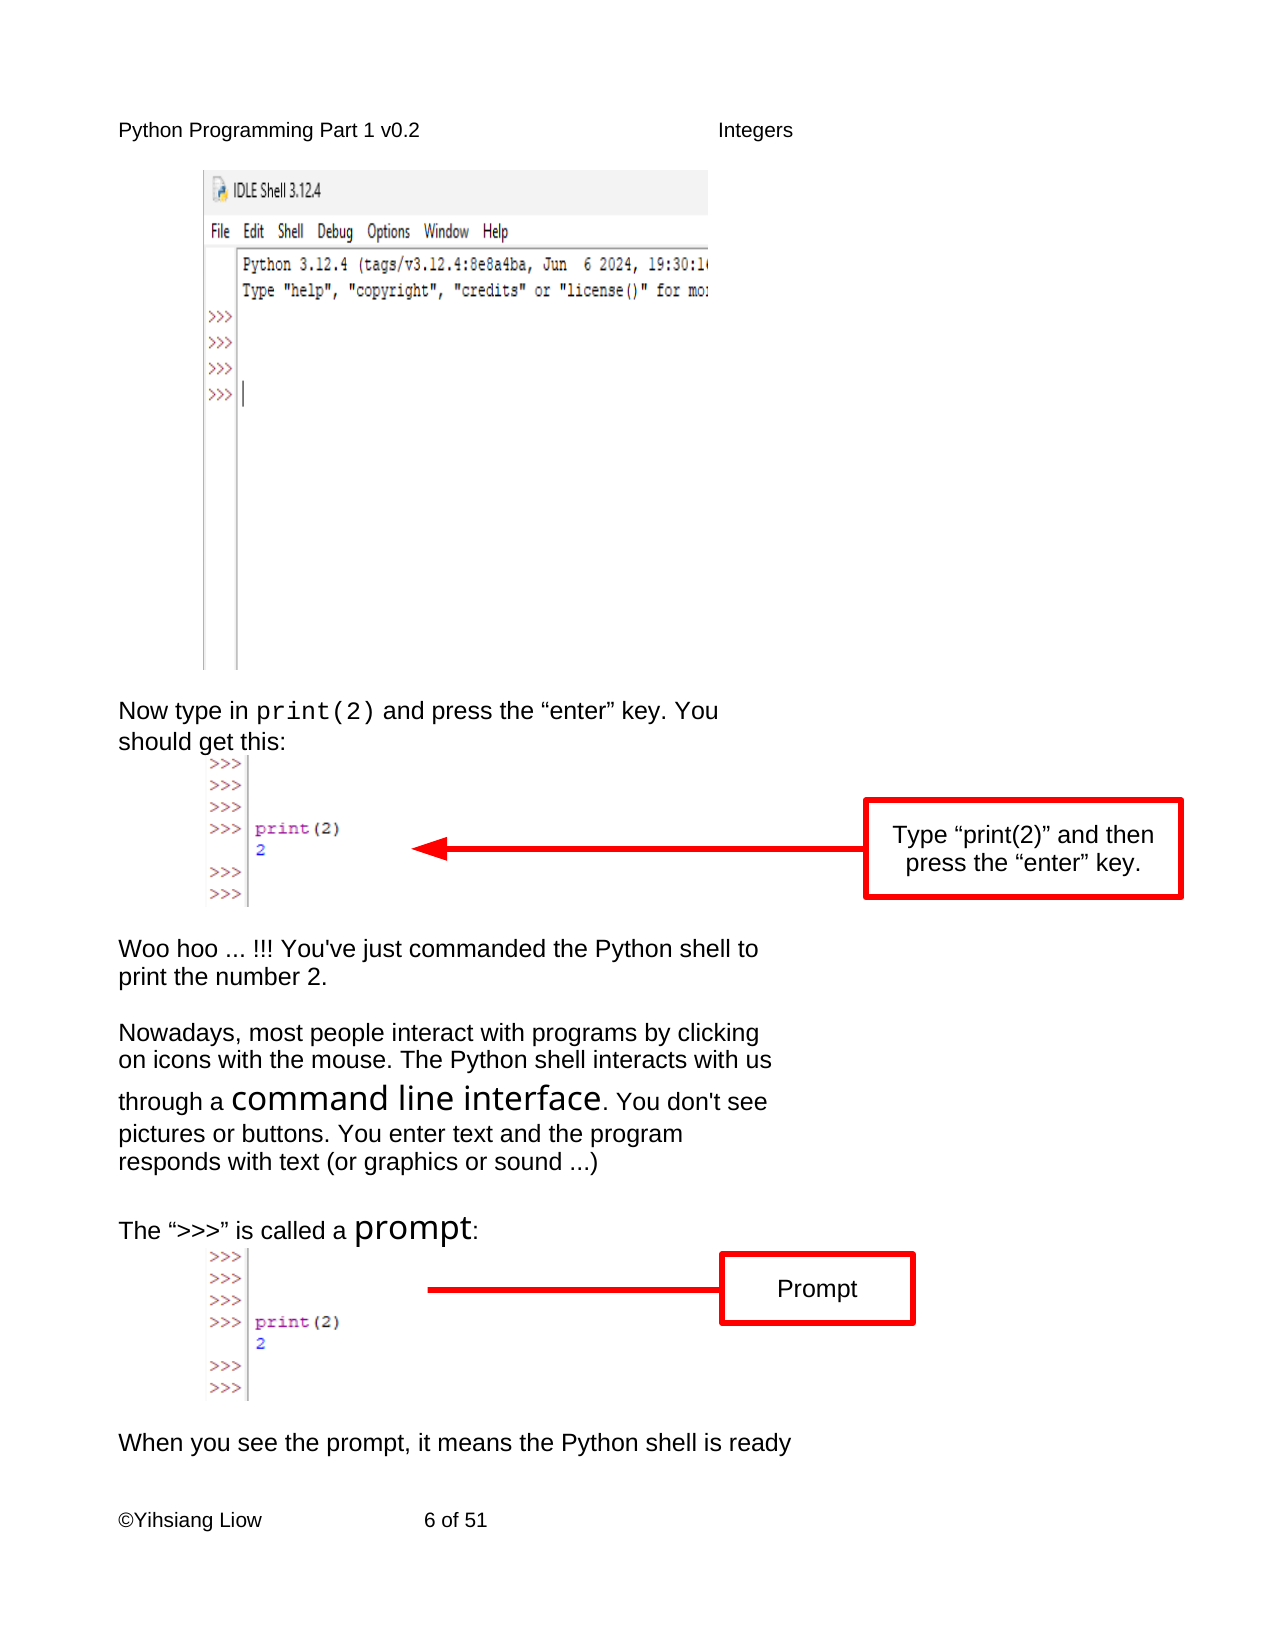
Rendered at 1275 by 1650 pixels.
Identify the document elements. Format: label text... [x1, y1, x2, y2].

text Now type in print(2) and press the “enter” key. You should get this: [118, 697, 793, 755]
text Woo hoo ... !!! You've just commanded the Python shell to print the number 2. [118, 935, 793, 991]
text When you see the prompt, it means the Python shell is ready [118, 1428, 793, 1456]
text The “>>>” is called a prompt: [118, 1203, 793, 1249]
picture [203, 170, 708, 670]
picture [205, 1248, 428, 1401]
text Nowadays, most people interact with programs by clicking on icons with the mouse. The Python shell interacts with us through a command line interface. You don't see pictures or buttons. You enter text and the program responds with text (or graphics or sound ...) [118, 1018, 793, 1176]
picture [205, 755, 428, 907]
